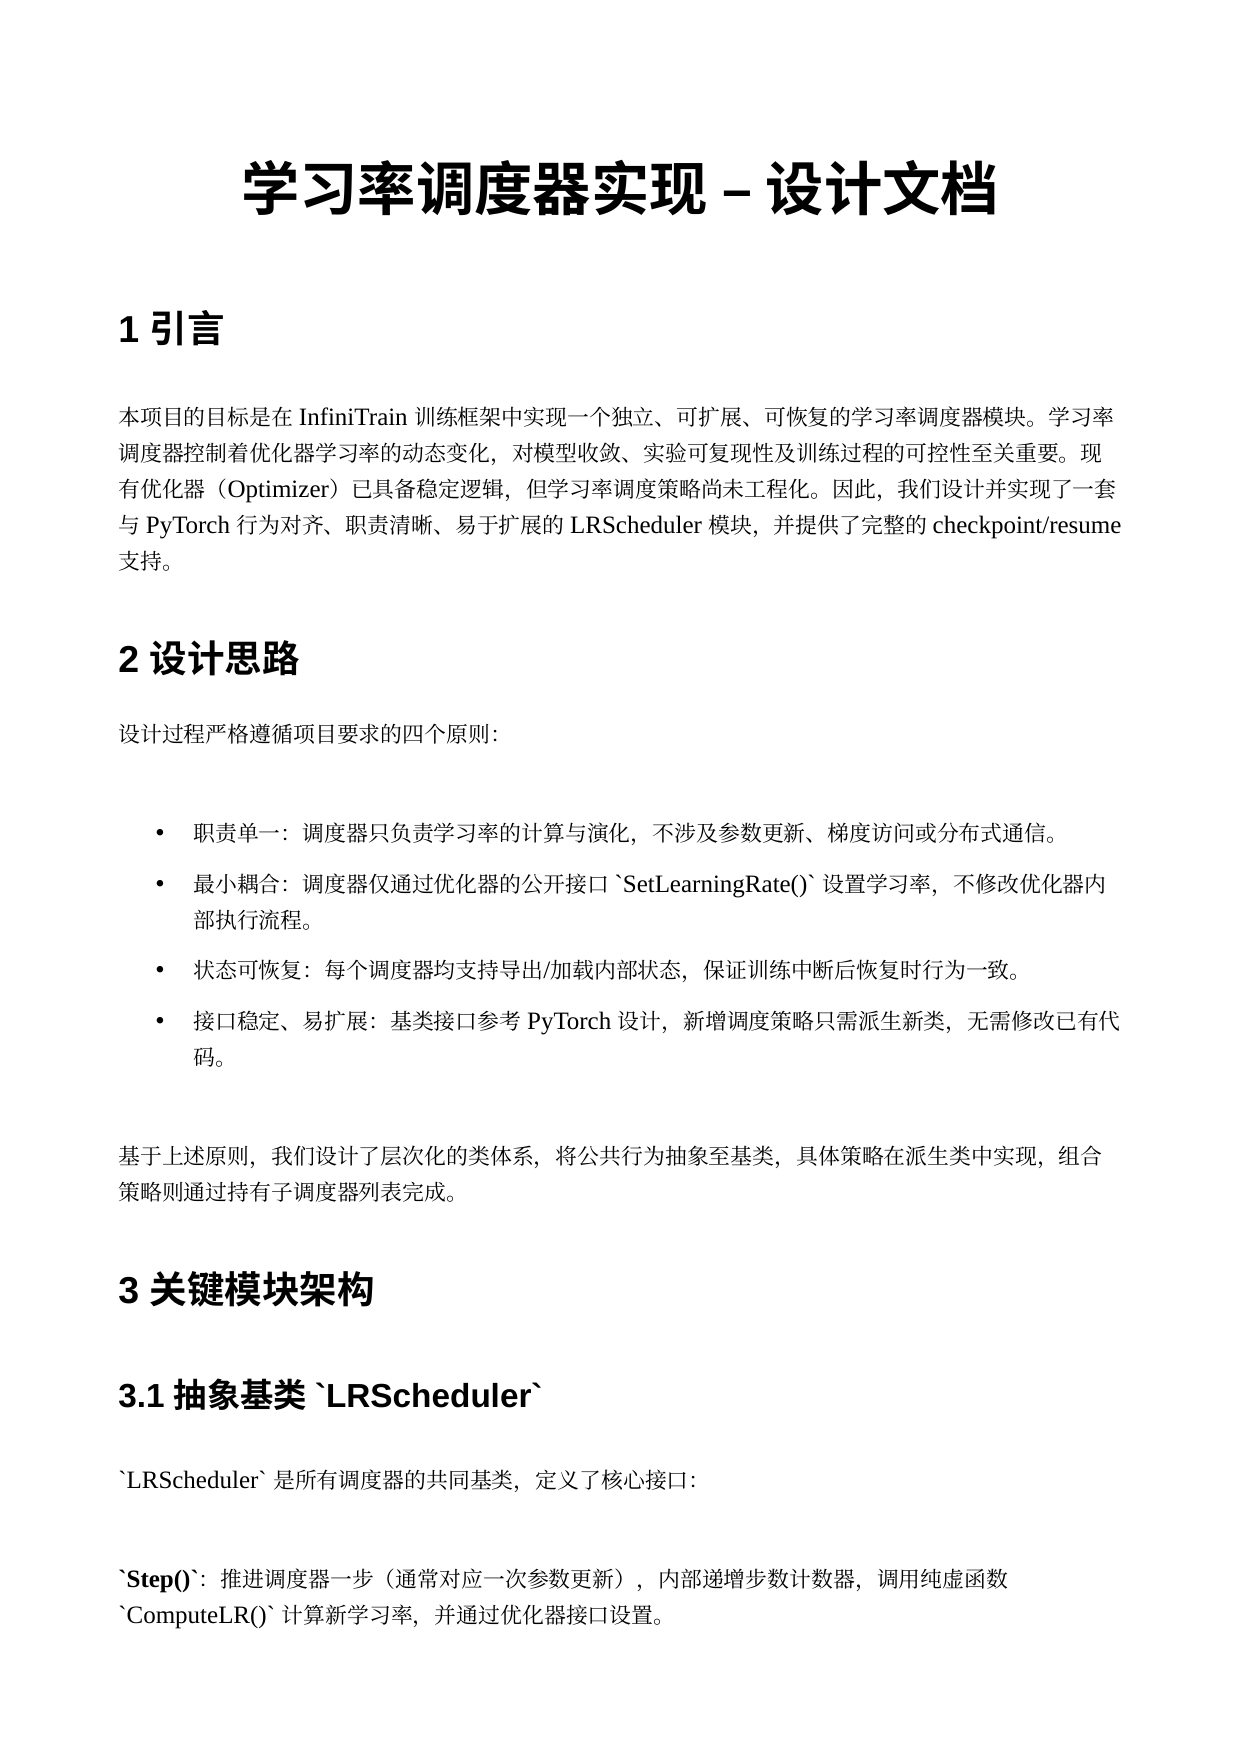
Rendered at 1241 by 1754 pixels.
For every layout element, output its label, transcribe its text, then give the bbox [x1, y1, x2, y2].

list 最小耦合：调度器仅通过优化器的公开接口 `SetLearningRate()` 设置学习率，不修改优化器内部执行流程。 [156, 867, 1122, 934]
text 2 设计思路 [118, 629, 1122, 684]
text `Step()`：推进调度器一步（通常对应一次参数更新），内部递增步数计数器，调用纯虚函数 `ComputeLR()` 计算新学习率，并通过优化器接口设置。 [118, 1562, 1122, 1630]
list 接口稳定、易扩展：基类接口参考 PyTorch 设计，新增调度策略只需派生新类，无需修改已有代码。 [156, 1004, 1122, 1072]
list 状态可恢复：每个调度器均支持导出/加载内部状态，保证训练中断后恢复时行为一致。 [156, 954, 1122, 985]
text 设计过程严格遵循项目要求的四个原则： [118, 718, 1122, 749]
list 职责单一：调度器只负责学习率的计算与演化，不涉及参数更新、梯度访问或分布式通信。 [156, 816, 1122, 847]
subtitle 1 引言 [118, 299, 1122, 353]
subtitle 3.1 抽象基类 `LRScheduler` [118, 1369, 1122, 1417]
text 基于上述原则，我们设计了层次化的类体系，将公共行为抽象至基类，具体策略在派生类中实现，组合策略则通过持有子调度器列表完成。 [118, 1139, 1122, 1206]
title 学习率调度器实现 – 设计文档 [118, 143, 1122, 228]
text `LRScheduler` 是所有调度器的共同基类，定义了核心接口： [118, 1464, 1122, 1495]
text 3 关键模块架构 [118, 1260, 1122, 1314]
text 本项目的目标是在 InfiniTrain 训练框架中实现一个独立、可扩展、可恢复的学习率调度器模块。学习率调度器控制着优化器学习率的动态变化，对模型收敛、实验可复现性及训练过程的可控性至关重要。现有优化器（Optimizer）已具备稳定逻辑，但学习率调度策略尚未工程化。因此，我们设计并实现了一套与 PyTorch 行为对齐、职责清晰、易于扩展的 LRScheduler 模块，并提供了完整的 checkpoint/resume 支持。 [118, 400, 1122, 576]
